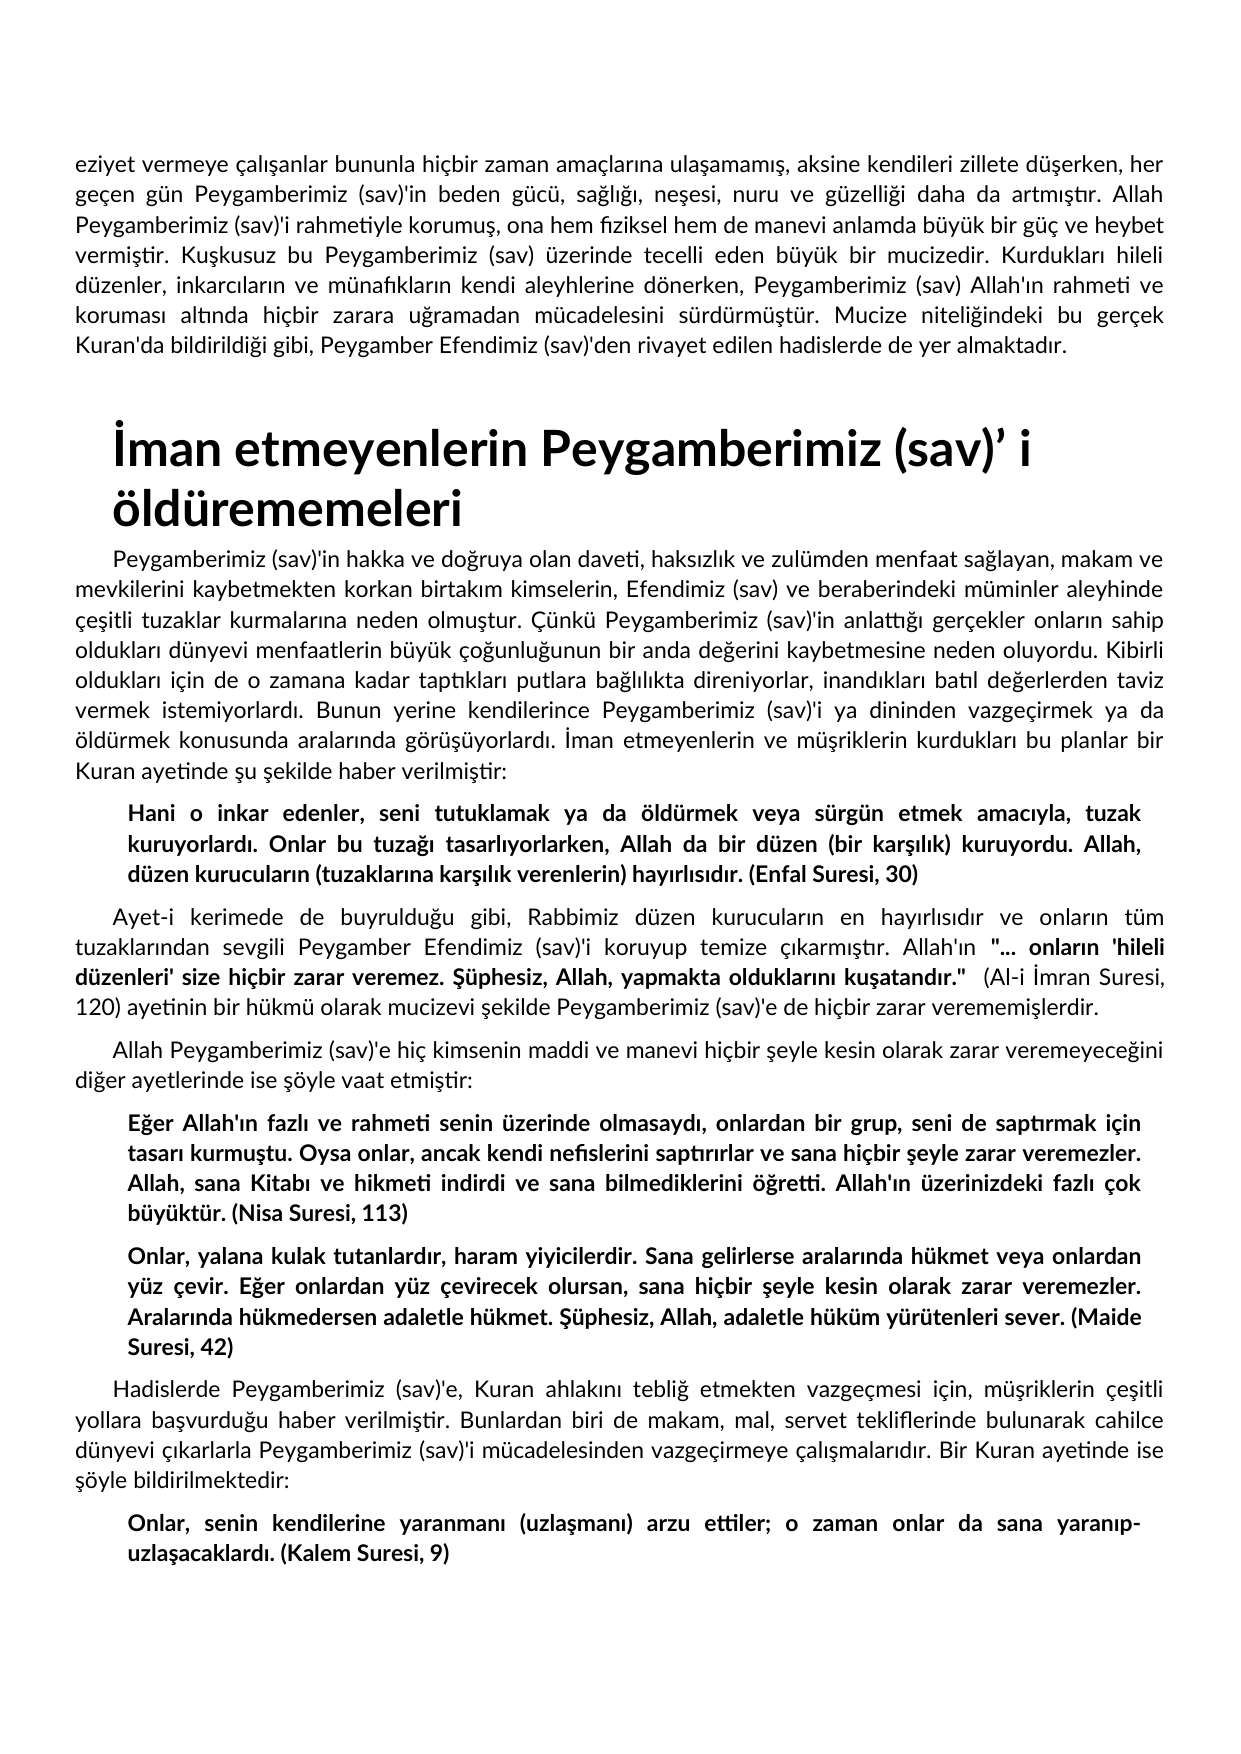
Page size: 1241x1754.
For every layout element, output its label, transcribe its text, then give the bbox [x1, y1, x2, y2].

text eziyet vermeye çalışanlar bununla hiçbir zaman amaçlarına ulaşamamış, aksine kendileri zillete düşerken, her geçen gün Peygamberimiz (sav)'in beden gücü, sağlığı, neşesi, nuru ve güzelliği daha da artmıştır. Allah Peygamberimiz (sav)'i rahmetiyle korumuş, ona hem fiziksel hem de manevi anlamda büyük bir güç ve heybet vermiştir. Kuşkusuz bu Peygamberimiz (sav) üzerinde tecelli eden büyük bir mucizedir. Kurdukları hileli düzenler, inkarcıların ve münafıkların kendi aleyhlerine dönerken, Peygamberimiz (sav) Allah'ın rahmeti ve koruması altında hiçbir zarara uğramadan mücadelesini sürdürmüştür. Mucize niteliğindeki bu gerçek Kuran'da bildirildiği gibi, Peygamber Efendimiz (sav)'den rivayet edilen hadislerde de yer almaktadır. [75, 150, 1165, 359]
text Ayet-i kerimede de buyrulduğu gibi, Rabbimiz düzen kurucuların en hayırlısıdır ve onların tüm tuzaklarından sevgili Peygamber Efendimiz (sav)'i koruyup temize çıkarmıştır. Allah'ın "... onların 'hileli düzenleri' size hiçbir zarar veremez. Şüphesiz, Allah, yapmakta olduklarını kuşatandır." (Al-i İmran Suresi, 120) ayetinin bir hükmü olarak mucizevi şekilde Peygamberimiz (sav)'e de hiçbir zarar verememişlerdir. [75, 902, 1165, 1020]
text Hadislerde Peygamberimiz (sav)'e, Kuran ahlakını tebliğ etmekten vazgeçmesi için, müşriklerin çeşitli yollara başvurduğu haber verilmiştir. Bunlardan biri de makam, mal, servet tekliflerinde bulunarak cahilce dünyevi çıkarlarla Peygamberimiz (sav)'i mücadelesinden vazgeçirmeye çalışmalarıdır. Bir Kuran ayetinde ise şöyle bildirilmektedir: [75, 1375, 1165, 1493]
text Hani o inkar edenler, seni tutuklamak ya da öldürmek veya sürgün etmek amacıyla, tuzak kuruyorlardı. Onlar bu tuzağı tasarlıyorlarken, Allah da bir düzen (bir karşılık) kuruyordu. Allah, düzen kurucuların (tuzaklarına karşılık verenlerin) hayırlısıdır. (Enfal Suresi, 30) [127, 799, 1143, 887]
subtitle İman etmeyenlerin Peygamberimiz (sav)’ i öldürememeleri [112, 417, 1165, 537]
text Onlar, senin kendilerine yaranmanı (uzlaşmanı) arzu ettiler; o zaman onlar da sana yaranıp-uzlaşacaklardı. (Kalem Suresi, 9) [127, 1508, 1143, 1566]
text Eğer Allah'ın fazlı ve rahmeti senin üzerinde olmasaydı, onlardan bir grup, seni de saptırmak için tasarı kurmuştu. Oysa onlar, ancak kendi nefislerini saptırırlar ve sana hiçbir şeyle zarar veremezler. Allah, sana Kitabı ve hikmeti indirdi ve sana bilmediklerini öğretti. Allah'ın üzerinizdeki fazlı çok büyüktür. (Nisa Suresi, 113) [127, 1108, 1143, 1227]
text Onlar, yalana kulak tutanlardır, haram yiyicilerdir. Sana gelirlerse aralarında hükmet veya onlardan yüz çevir. Eğer onlardan yüz çevirecek olursan, sana hiçbir şeyle kesin olarak zarar veremezler. Aralarında hükmedersen adaletle hükmet. Şüphesiz, Allah, adaletle hüküm yürütenleri sever. (Maide Suresi, 42) [127, 1242, 1143, 1360]
text Allah Peygamberimiz (sav)'e hiç kimsenin maddi ve manevi hiçbir şeyle kesin olarak zarar veremeyeceğini diğer ayetlerinde ise şöyle vaat etmiştir: [75, 1036, 1165, 1093]
text Peygamberimiz (sav)'in hakka ve doğruya olan daveti, haksızlık ve zulümden menfaat sağlayan, makam ve mevkilerini kaybetmekten korkan birtakım kimselerin, Efendimiz (sav) ve beraberindeki müminler aleyhinde çeşitli tuzaklar kurmalarına neden olmuştur. Çünkü Peygamberimiz (sav)'in anlattığı gerçekler onların sahip oldukları dünyevi menfaatlerin büyük çoğunluğunun bir anda değerini kaybetmesine neden oluyordu. Kibirli oldukları için de o zamana kadar taptıkları putlara bağlılıkta direniyorlar, inandıkları batıl değerlerden taviz vermek istemiyorlardı. Bunun yerine kendilerince Peygamberimiz (sav)'i ya dininden vazgeçirmek ya da öldürmek konusunda aralarında görüşüyorlardı. İman etmeyenlerin ve müşriklerin kurdukları bu planlar bir Kuran ayetinde şu şekilde haber verilmiştir: [75, 545, 1165, 784]
